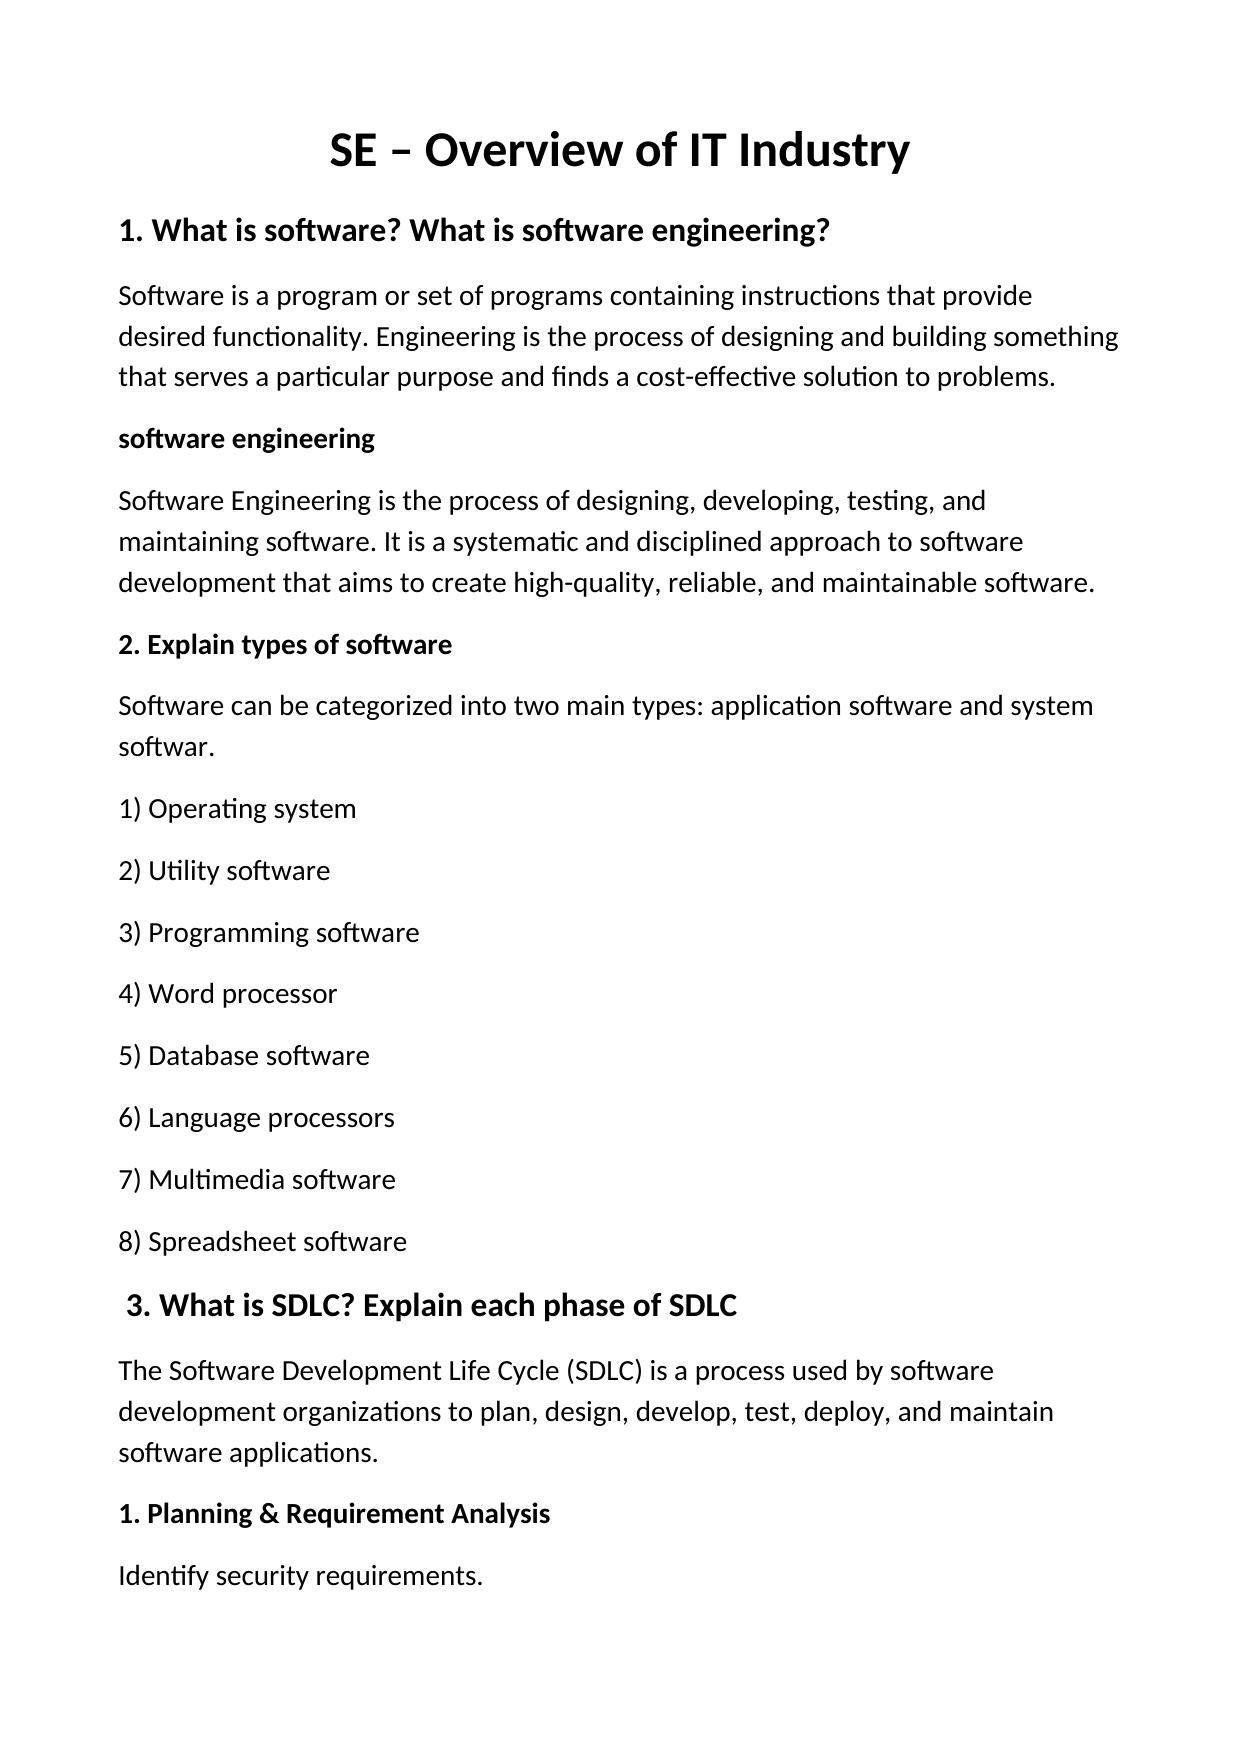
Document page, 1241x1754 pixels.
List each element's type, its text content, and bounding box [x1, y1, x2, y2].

text SE – Overview of IT Industry [118, 118, 1122, 179]
text 6) Language processors [118, 1099, 1122, 1135]
text software engineering [118, 420, 1122, 456]
text Software can be categorized into two main types: application software and system softwar. [118, 687, 1122, 764]
text The Software Development Life Cycle (SDLC) is a process used by software development organizations to plan, design, develop, test, deploy, and maintain software applications. [118, 1352, 1122, 1469]
text 3) Programming software [118, 914, 1122, 949]
text 1) Operating system [118, 790, 1122, 826]
text Identify security requirements. [118, 1557, 1122, 1593]
text Software Engineering is the process of designing, developing, testing, and maintaining software. It is a systematic and disciplined approach to software development that aims to create high-quality, reliable, and maintainable software. [118, 482, 1122, 599]
text 8) Spreadsheet software [118, 1223, 1122, 1258]
text 5) Database software [118, 1037, 1122, 1073]
text 1. Planning & Requirement Analysis [118, 1496, 1122, 1531]
text 7) Multimedia software [118, 1161, 1122, 1196]
text 3. What is SDLC? Explain each phase of SDLC [118, 1284, 1122, 1325]
text 1. What is software? What is software engineering? [118, 209, 1122, 250]
text 4) Word processor [118, 976, 1122, 1011]
text Software is a program or set of programs containing instructions that provide desired functionality. Engineering is the process of designing and building something that serves a particular purpose and finds a cost-effective solution to problems. [118, 277, 1122, 394]
text 2. Explain types of software [118, 626, 1122, 661]
text 2) Utility software [118, 852, 1122, 888]
